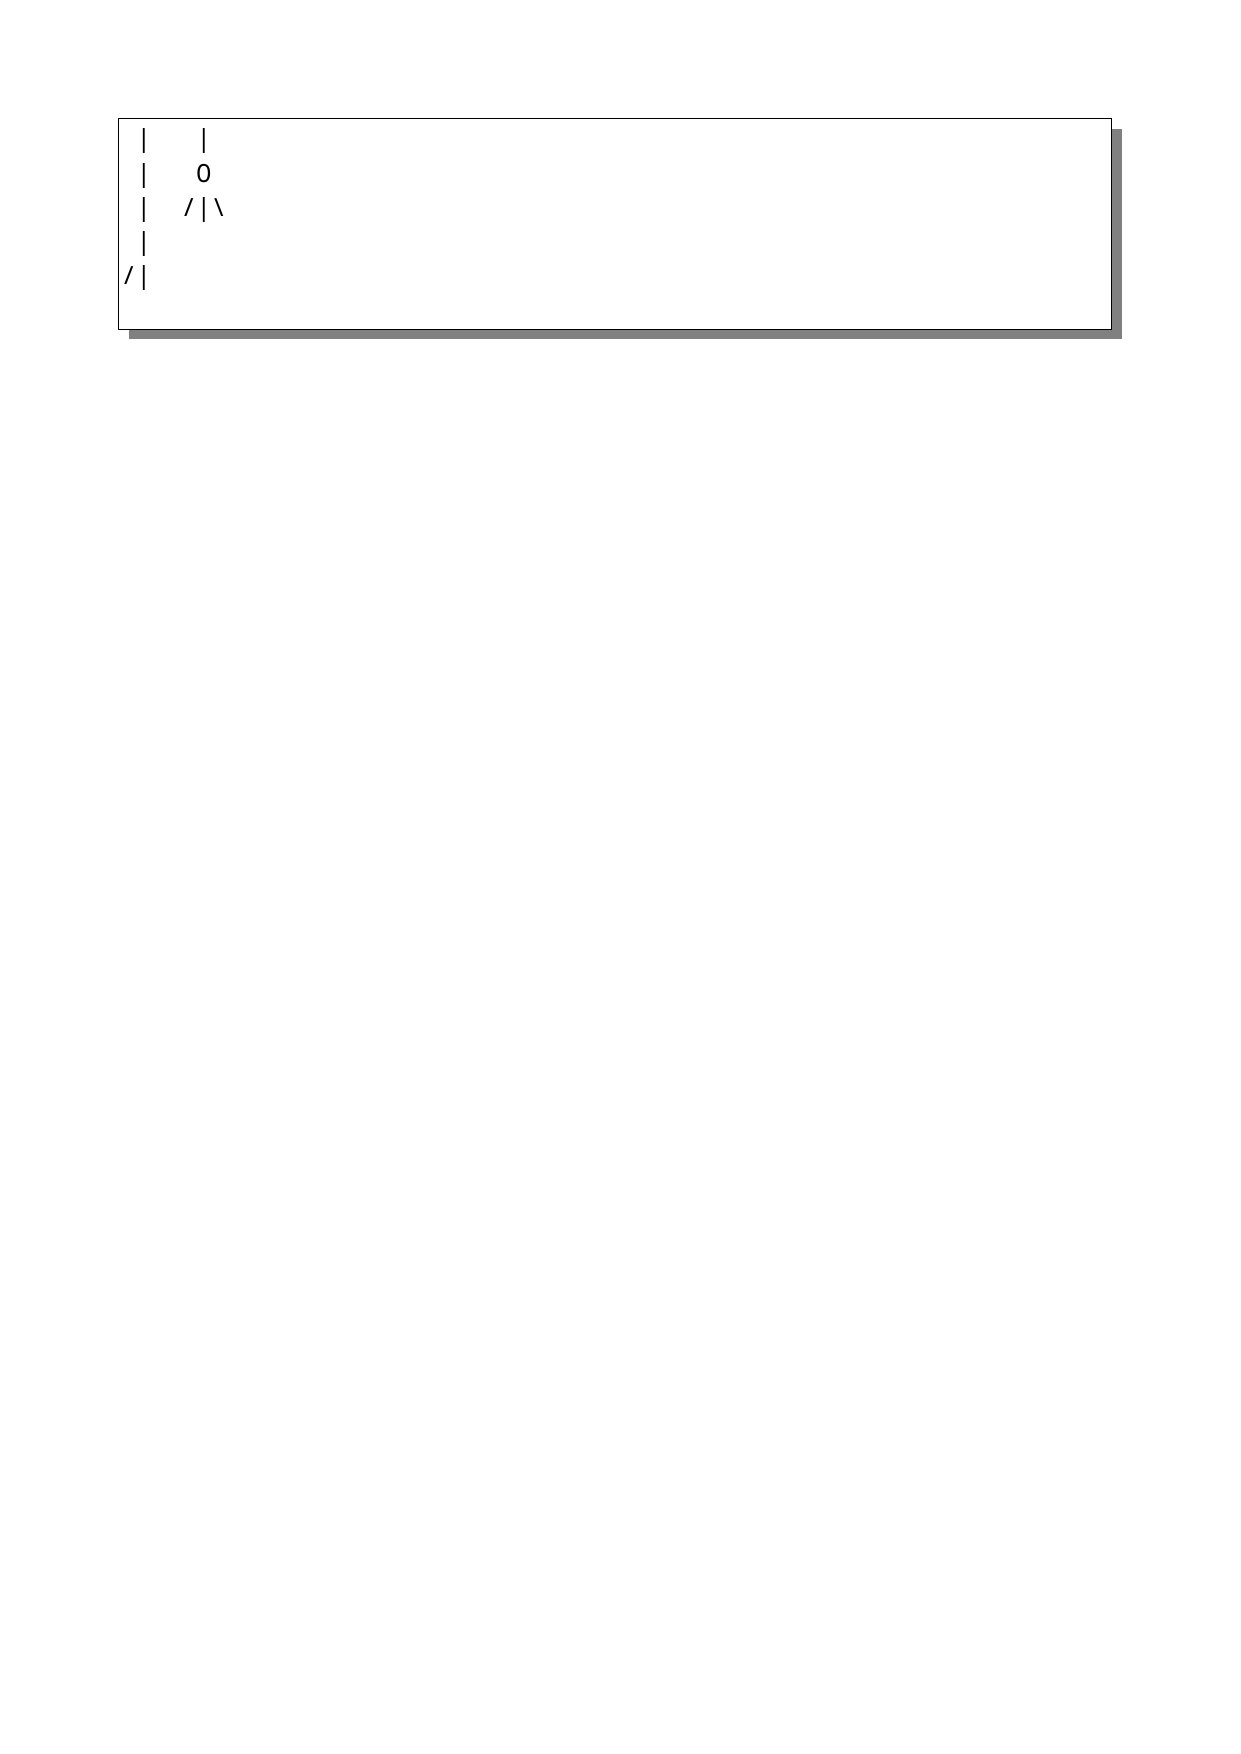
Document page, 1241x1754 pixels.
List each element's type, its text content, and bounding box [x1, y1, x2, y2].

text /| [119, 254, 1111, 291]
text | /|\ [119, 186, 1111, 220]
text | O [119, 152, 1111, 186]
text | [119, 220, 1111, 254]
text | | [119, 119, 1111, 152]
